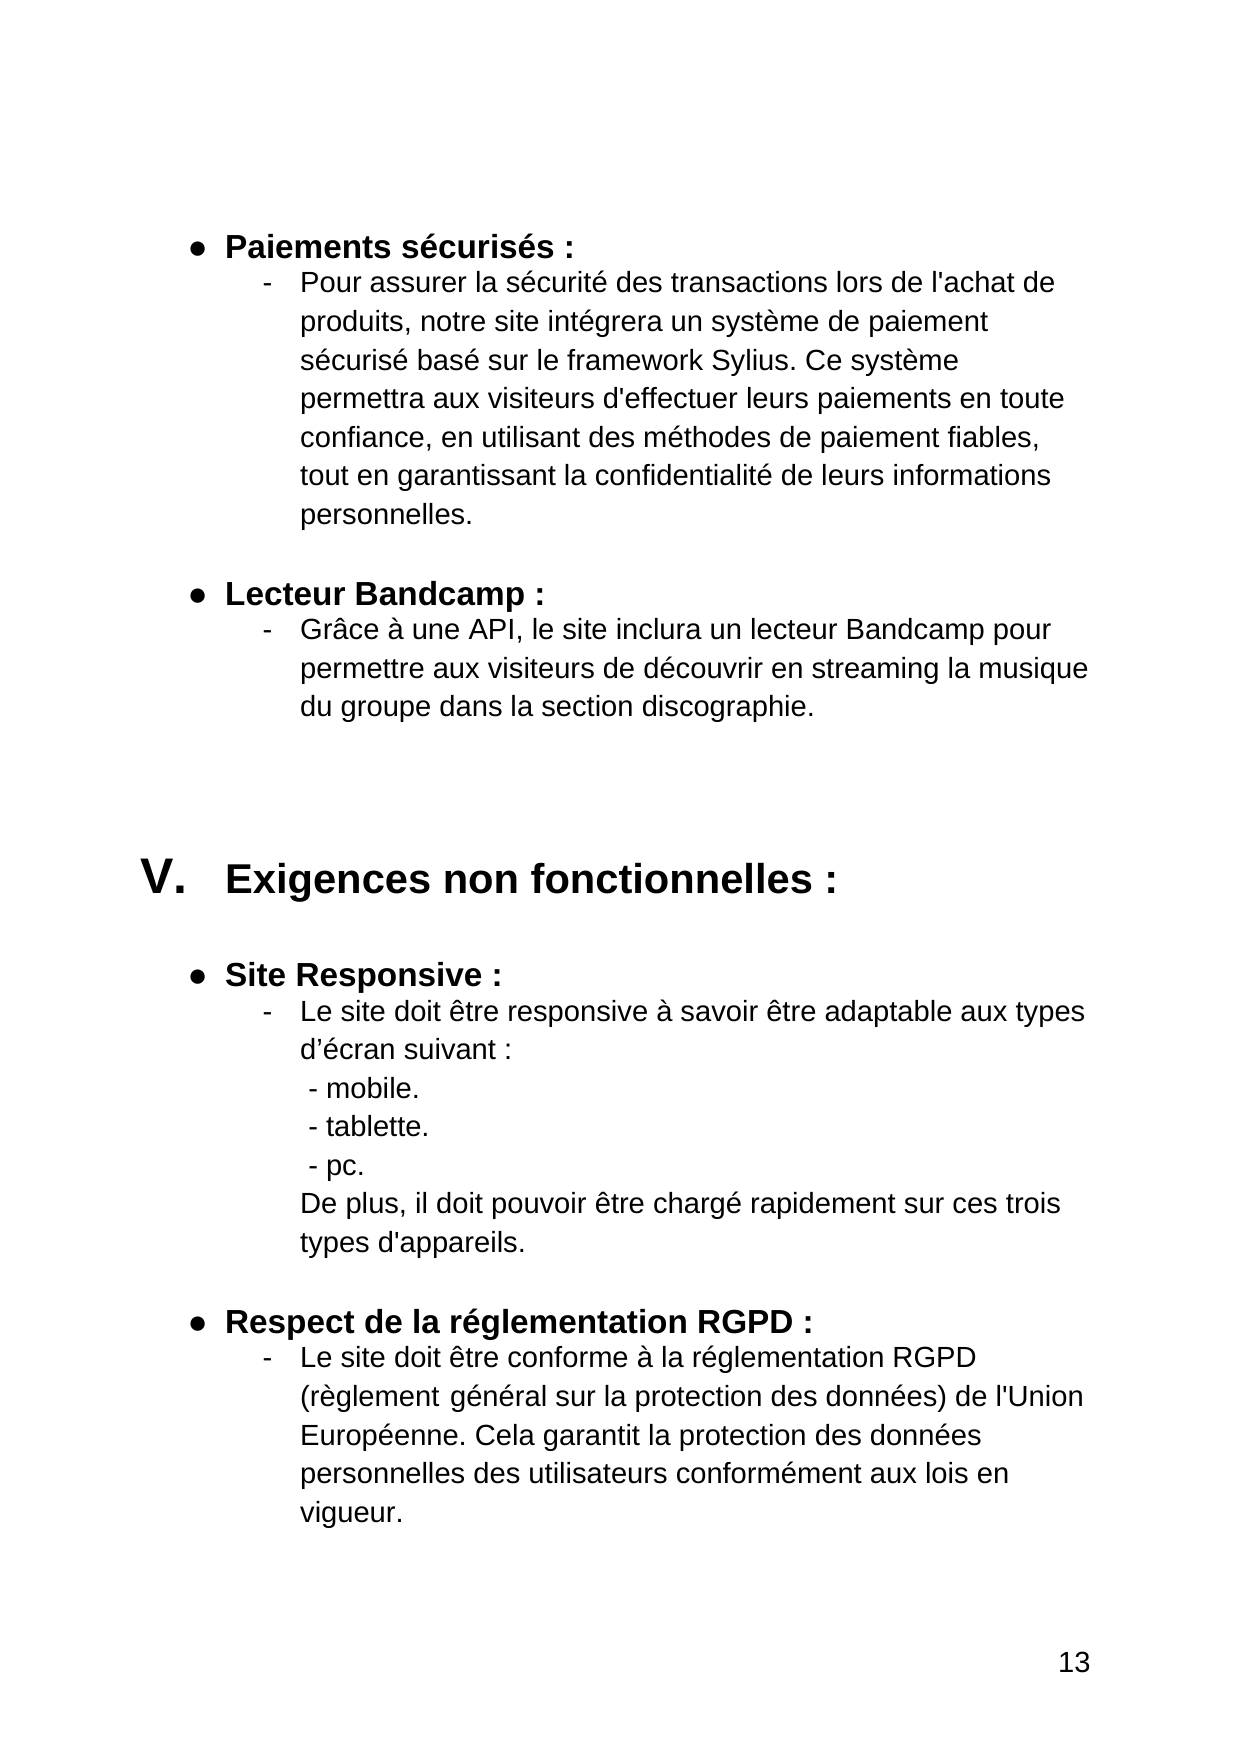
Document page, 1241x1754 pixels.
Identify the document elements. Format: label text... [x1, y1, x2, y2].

subtitle Respect de la réglementation RGPD : [187, 1302, 1090, 1340]
subtitle Site Responsive : [187, 955, 1090, 994]
subtitle Exigences non fonctionnelles : [187, 847, 1090, 904]
list Le site doit être responsive à savoir être adaptable aux types d’écran suivant : - mobile. - tablette. - pc. De plus, il doit pouvoir être chargé rapidement sur ces trois types d'appareils. [262, 994, 1090, 1258]
list Le site doit être conforme à la réglementation RGPD (règlement général sur la protection des données) de l'Union Européenne. Cela garantit la protection des données personnelles des utilisateurs conformément aux lois en vigueur. [262, 1340, 1090, 1528]
subtitle Lecteur Bandcamp : [187, 574, 1090, 612]
list Grâce à une API, le site inclura un lecteur Bandcamp pour permettre aux visiteurs de découvrir en streaming la musique du groupe dans la section discographie. [262, 612, 1090, 723]
subtitle Paiements sécurisés : [187, 227, 1090, 266]
list Pour assurer la sécurité des transactions lors de l'achat de produits, notre site intégrera un système de paiement sécurisé basé sur le framework Sylius. Ce système permettra aux visiteurs d'effectuer leurs paiements en toute confiance, en utilisant des méthodes de paiement fiables, tout en garantissant la confidentialité de leurs informations personnelles. [262, 266, 1090, 530]
